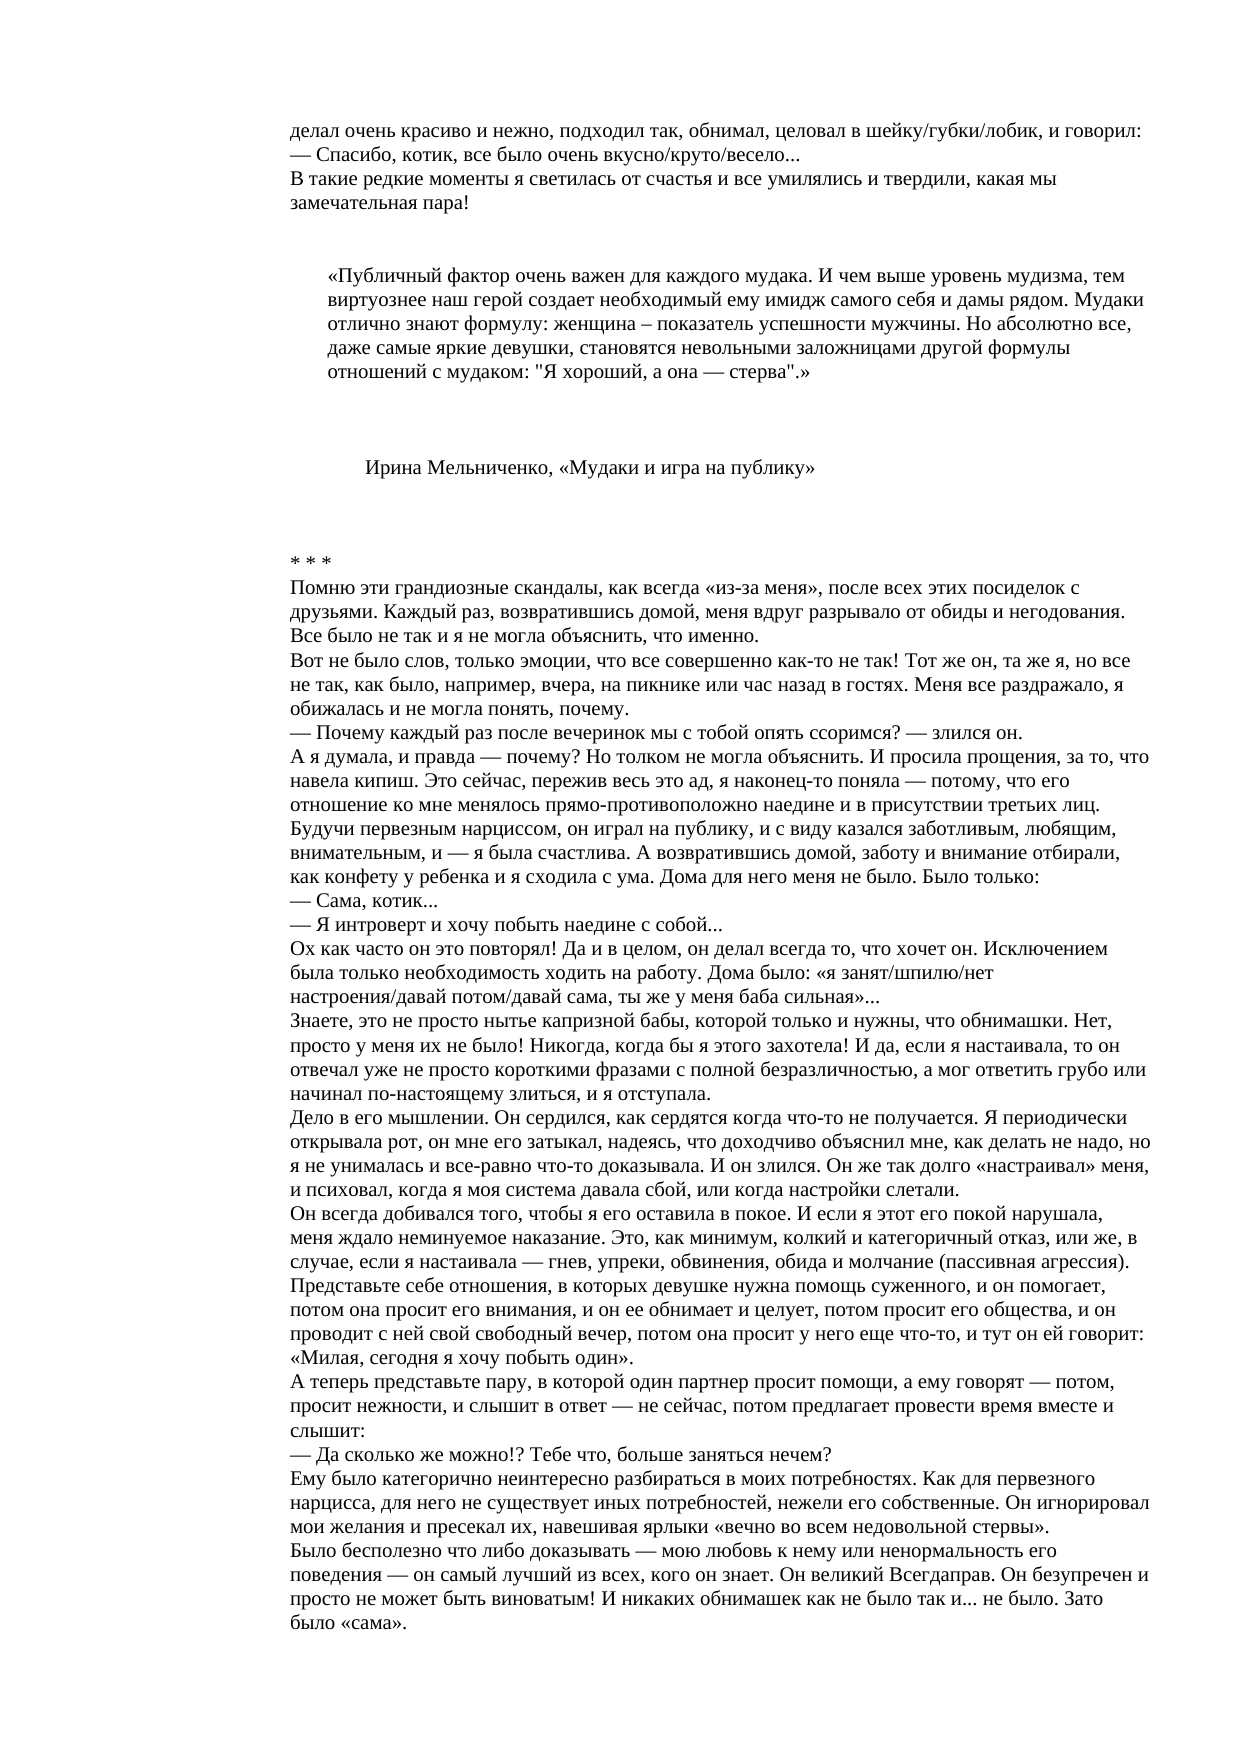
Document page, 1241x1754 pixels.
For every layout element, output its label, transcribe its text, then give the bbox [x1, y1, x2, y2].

text Он всегда добивался того, чтобы я его оставила в покое. И если я этот его покой нарушала, меня ждало неминуемое наказание. Это, как минимум, колкий и категоричный отказ, или же, в случае, если я настаивала — гнев, упреки, обвинения, обида и молчание (пассивная агрессия). [290, 1201, 1152, 1273]
text А я думала, и правда — почему? Но толком не могла объяснить. И просила прощения, за то, что навела кипиш. Это сейчас, пережив весь это ад, я наконец-то поняла — потому, что его отношение ко мне менялось прямо-противоположно наедине и в присутствии третьих лиц. [290, 744, 1152, 816]
text Помню эти грандиозные скандалы, как всегда «из-за меня», после всех этих посиделок с друзьями. Каждый раз, возвратившись домой, меня вдруг разрывало от обиды и негодования. Все было не так и я не могла объяснить, что именно. [290, 575, 1152, 647]
text Будучи первезным нарциссом, он играл на публику, и с виду казался заботливым, любящим, внимательным, и — я была счастлива. А возвратившись домой, заботу и внимание отбирали, как конфету у ребенка и я сходила с ума. Дома для него меня не было. Было только: [290, 816, 1152, 888]
text Ему было категорично неинтересно разбираться в моих потребностях. Как для первезного нарцисса, для него не существует иных потребностей, нежели его собственные. Он игнорировал мои желания и пресекал их, навешивая ярлыки «вечно во всем недовольной стервы». [290, 1466, 1152, 1538]
text Знаете, это не просто нытье капризной бабы, которой только и нужны, что обнимашки. Нет, просто у меня их не было! Никогда, когда бы я этого захотела! И да, если я настаивала, то он отвечал уже не просто короткими фразами с полной безразличностью, а мог ответить грубо или начинал по-настоящему злиться, и я отступала. [290, 1008, 1152, 1105]
text * * * [290, 551, 1152, 575]
text «Публичный фактор очень важен для каждого мудака. И чем выше уровень мудизма, тем виртуознее наш герой создает необходимый ему имидж самого себя и дамы рядом. Мудаки отлично знают формулу: женщина – показатель успешности мужчины. Но абсолютно все, даже самые яркие девушки, становятся невольными заложницами другой формулы отношений с мудаком: "Я хороший, а она — стерва".» [327, 262, 1152, 383]
text — Сама, котик... [290, 888, 1152, 912]
text — Почему каждый раз после вечеринок мы с тобой опять ссоримся? — злился он. [290, 720, 1152, 744]
text — Спасибо, котик, все было очень вкусно/круто/весело... [290, 142, 1152, 166]
text Ох как часто он это повторял! Да и в целом, он делал всегда то, что хочет он. Исключением была только необходимость ходить на работу. Дома было: «я занят/шпилю/нет настроения/давай потом/давай сама, ты же у меня баба сильная»... [290, 936, 1152, 1008]
text А теперь представьте пару, в которой один партнер просит помощи, а ему говорят — потом, просит нежности, и слышит в ответ — не сейчас, потом предлагает провести время вместе и слышит: [290, 1369, 1152, 1442]
text — Да сколько же можно!? Тебе что, больше заняться нечем? [290, 1442, 1152, 1466]
text Было бесполезно что либо доказывать — мою любовь к нему или ненормальность его поведения — он самый лучший из всех, кого он знает. Он великий Всегдаправ. Он безупречен и просто не может быть виноватым! И никаких обнимашек как не было так и... не было. Зато было «сама». [290, 1538, 1152, 1634]
text Представьте себе отношения, в которых девушке нужна помощь суженного, и он помогает, потом она просит его внимания, и он ее обнимает и целует, потом просит его общества, и он проводит с ней свой свободный вечер, потом она просит у него еще что-то, и тут он ей говорит: «Милая, сегодня я хочу побыть один». [290, 1273, 1152, 1369]
text — Я интроверт и хочу побыть наедине с собой... [290, 912, 1152, 936]
text Ирина Мельниченко, «Мудаки и игра на публику» [365, 455, 1152, 479]
text делал очень красиво и нежно, подходил так, обнимал, целовал в шейку/губки/лобик, и говорил: [290, 118, 1152, 142]
text Вот не было слов, только эмоции, что все совершенно как-то не так! Тот же он, та же я, но все не так, как было, например, вчера, на пикнике или час назад в гостях. Меня все раздражало, я обижалась и не могла понять, почему. [290, 647, 1152, 720]
text Дело в его мышлении. Он сердился, как сердятся когда что-то не получается. Я периодически открывала рот, он мне его затыкал, надеясь, что доходчиво объяснил мне, как делать не надо, но я не унималась и все-равно что-то доказывала. И он злился. Он же так долго «настраивал» меня, и психовал, когда я моя система давала сбой, или когда настройки слетали. [290, 1105, 1152, 1201]
text В такие редкие моменты я светилась от счастья и все умилялись и твердили, какая мы замечательная пара! [290, 166, 1152, 214]
